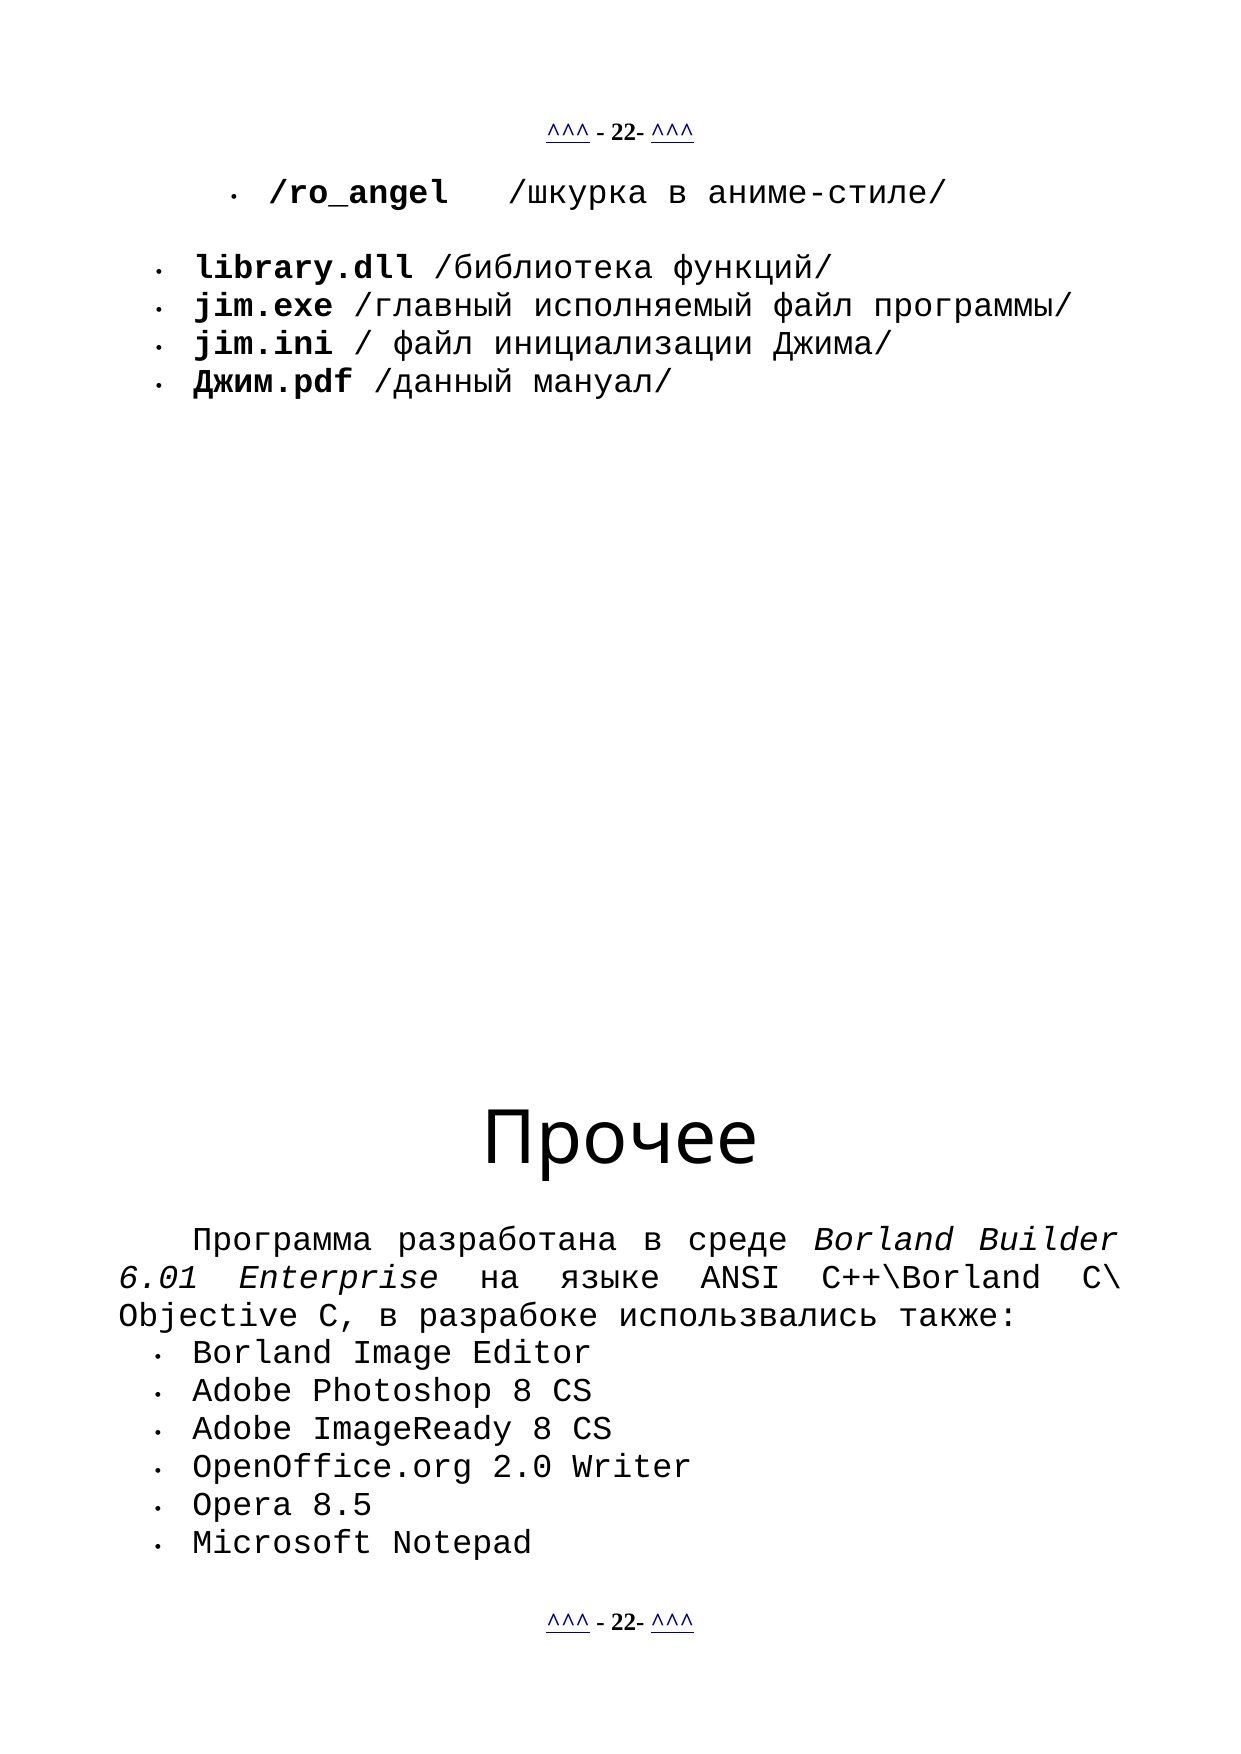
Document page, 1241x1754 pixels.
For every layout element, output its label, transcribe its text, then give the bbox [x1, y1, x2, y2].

list Джим.pdf /данный мануал/ [156, 364, 1122, 402]
list jim.exe /главный исполняемый файл программы/ [156, 289, 1122, 327]
list OpenOffice.org 2.0 Writer [154, 1450, 1122, 1487]
list /ro_angel /шкурка в аниме-стиле/ [231, 175, 1122, 213]
text Прочее [118, 1083, 1122, 1185]
list Opera 8.5 [154, 1487, 1122, 1525]
list Adobe Photoshop 8 CS [154, 1374, 1122, 1412]
list Borland Image Editor [154, 1336, 1122, 1374]
list library.dll /библиотека функций/ [156, 251, 1122, 289]
text Программа разработана в среде Borland Builder 6.01 Enterprise на языке ANSI C++\Borland C\Objective C, в разрабоке использвались также: [118, 1223, 1122, 1336]
list Adobe ImageReady 8 CS [154, 1412, 1122, 1450]
list Microsoft Notepad [154, 1525, 1122, 1563]
list jim.ini / файл инициализации Джима/ [156, 327, 1122, 364]
